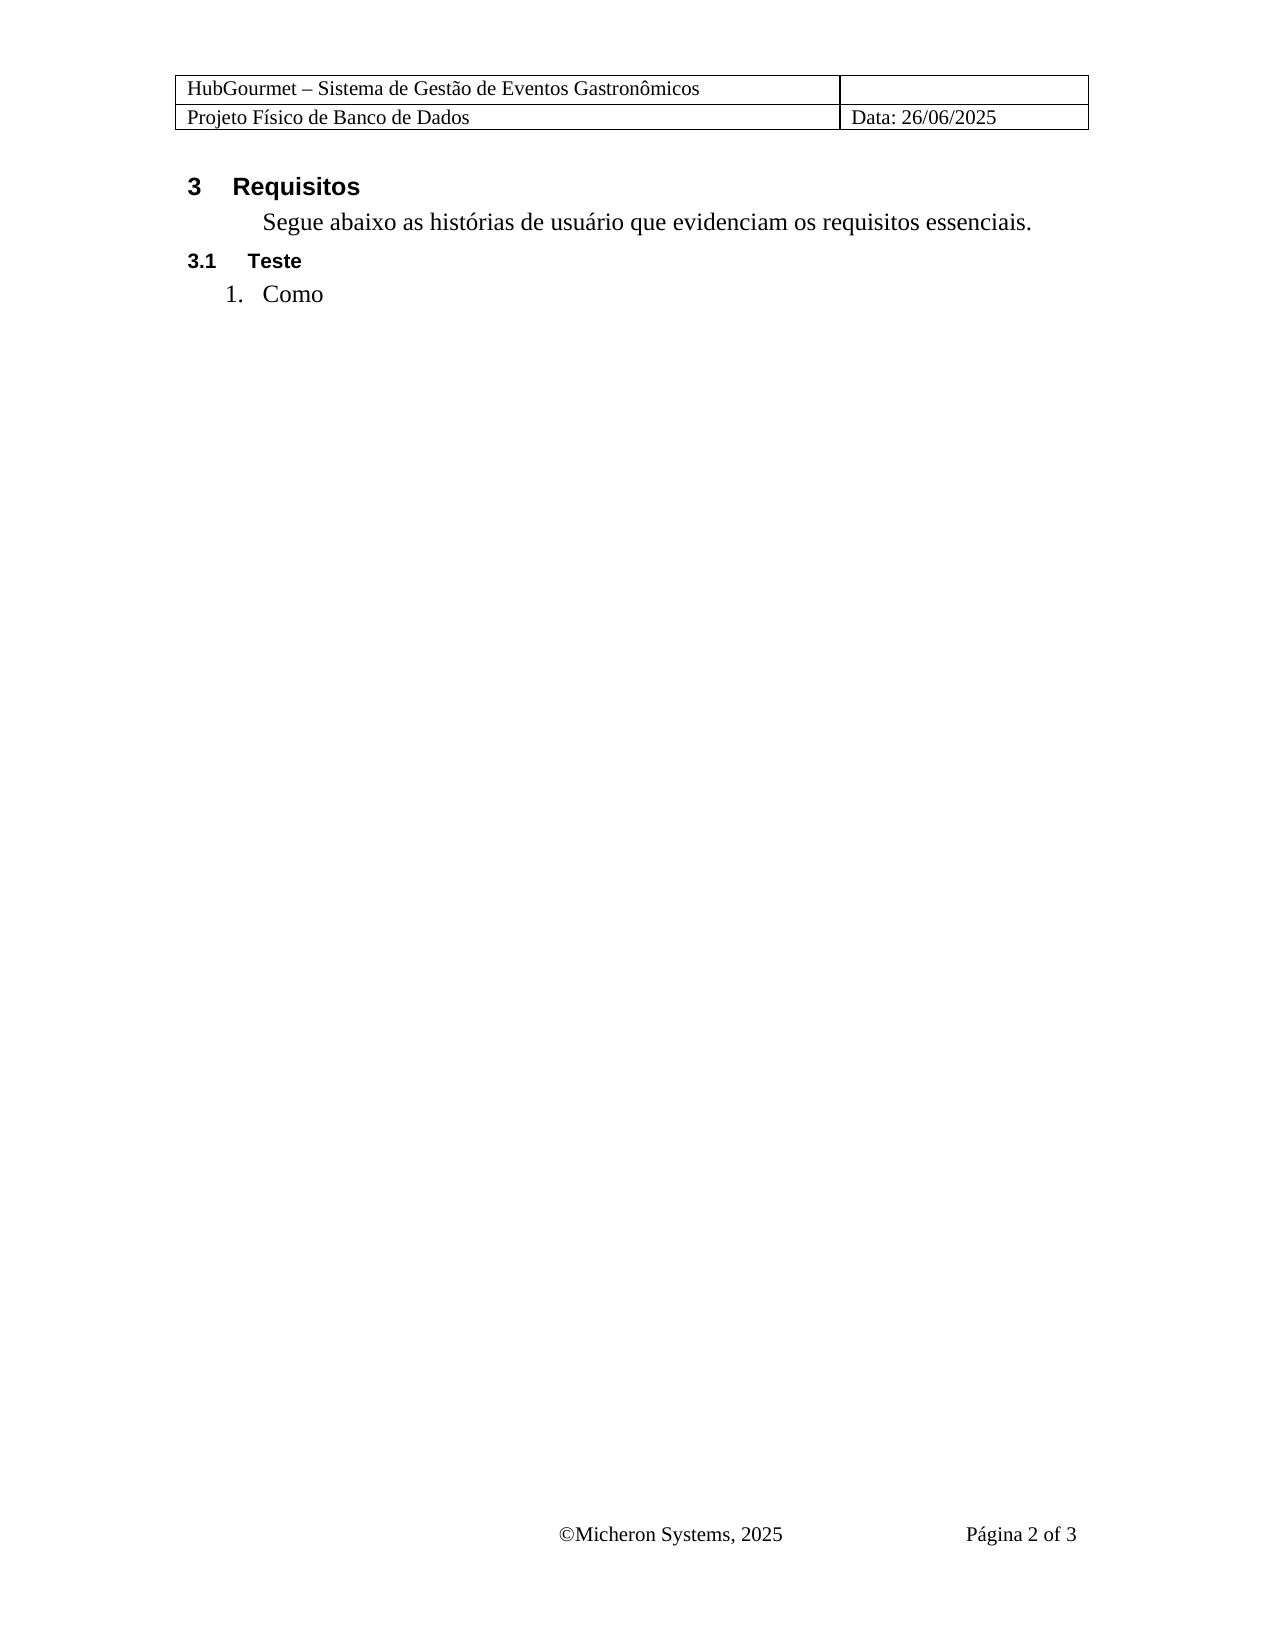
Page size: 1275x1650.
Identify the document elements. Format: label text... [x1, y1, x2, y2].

list Como [225, 279, 1087, 308]
text Segue abaixo as histórias de usuário que evidenciam os requisitos essenciais. [187, 207, 1087, 235]
subtitle Requisitos [187, 172, 1087, 200]
subtitle Teste [187, 248, 1087, 273]
